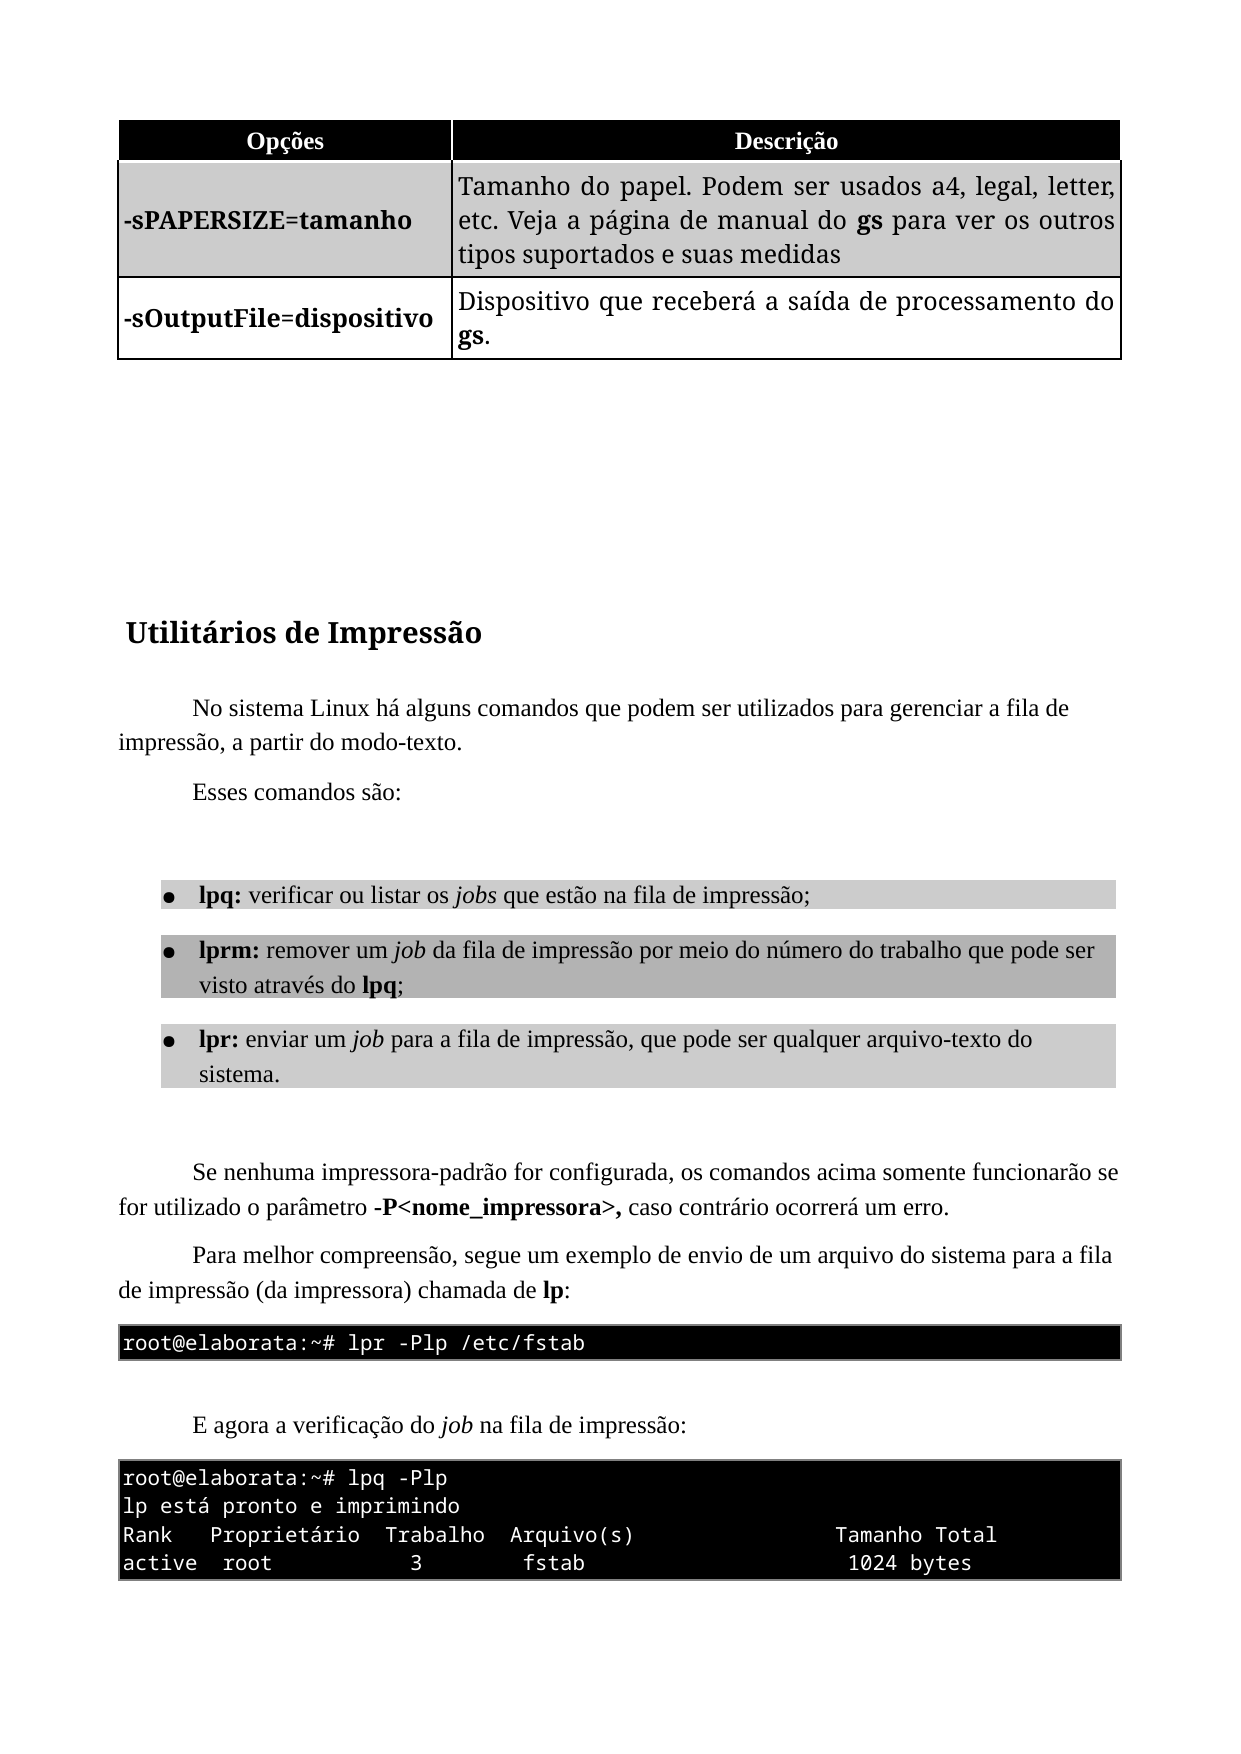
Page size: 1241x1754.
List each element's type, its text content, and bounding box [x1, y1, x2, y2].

text lp está pronto e imprimindo [120, 1487, 1120, 1516]
text Se nenhuma impressora-padrão for configurada, os comandos acima somente funcionarão se for utilizado o parâmetro -P<nome_impressora>, caso contrário ocorrerá um erro. [118, 1157, 1122, 1220]
text root@elaborata:~# lpr -Plp /etc/fstab [120, 1326, 1120, 1359]
text Esses comandos são: [118, 777, 1122, 805]
text active root 3 fstab 1024 bytes [120, 1544, 1120, 1579]
table_cell lprm: remover um job da fila de impressão por meio do número do trabalho que pode ser visto através do lpq; [118, 930, 1122, 1019]
table_cell -sPAPERSIZE=tamanho [119, 163, 451, 276]
subtitle Utilitários de Impressão [118, 612, 1122, 652]
text root@elaborata:~# lpq -Plp [120, 1461, 1120, 1487]
table_header lpq: verificar ou listar os jobs que estão na fila de impressão; [118, 875, 1122, 929]
table_cell -sOutputFile=dispositivo [119, 278, 451, 358]
table_header Opções [119, 120, 451, 160]
text Para melhor compreensão, segue um exemplo de envio de um arquivo do sistema para a fila de impressão (da impressora) chamada de lp: [118, 1241, 1122, 1304]
table_cell lpr: enviar um job para a fila de impressão, que pode ser qualquer arquivo-texto do sistema. [118, 1019, 1122, 1108]
text E agora a verificação do job na fila de impressão: [118, 1410, 1122, 1439]
table_cell Tamanho do papel. Podem ser usados a4, legal, letter, etc. Veja a página de manual do gs para ver os outros tipos suportados e suas medidas [453, 163, 1120, 276]
table_cell Dispositivo que receberá a saída de processamento do gs. [453, 278, 1120, 358]
text No sistema Linux há alguns comandos que podem ser utilizados para gerenciar a fila de impressão, a partir do modo-texto. [118, 693, 1122, 756]
table_header Descrição [453, 120, 1120, 160]
text Rank Proprietário Trabalho Arquivo(s) Tamanho Total [120, 1516, 1120, 1544]
